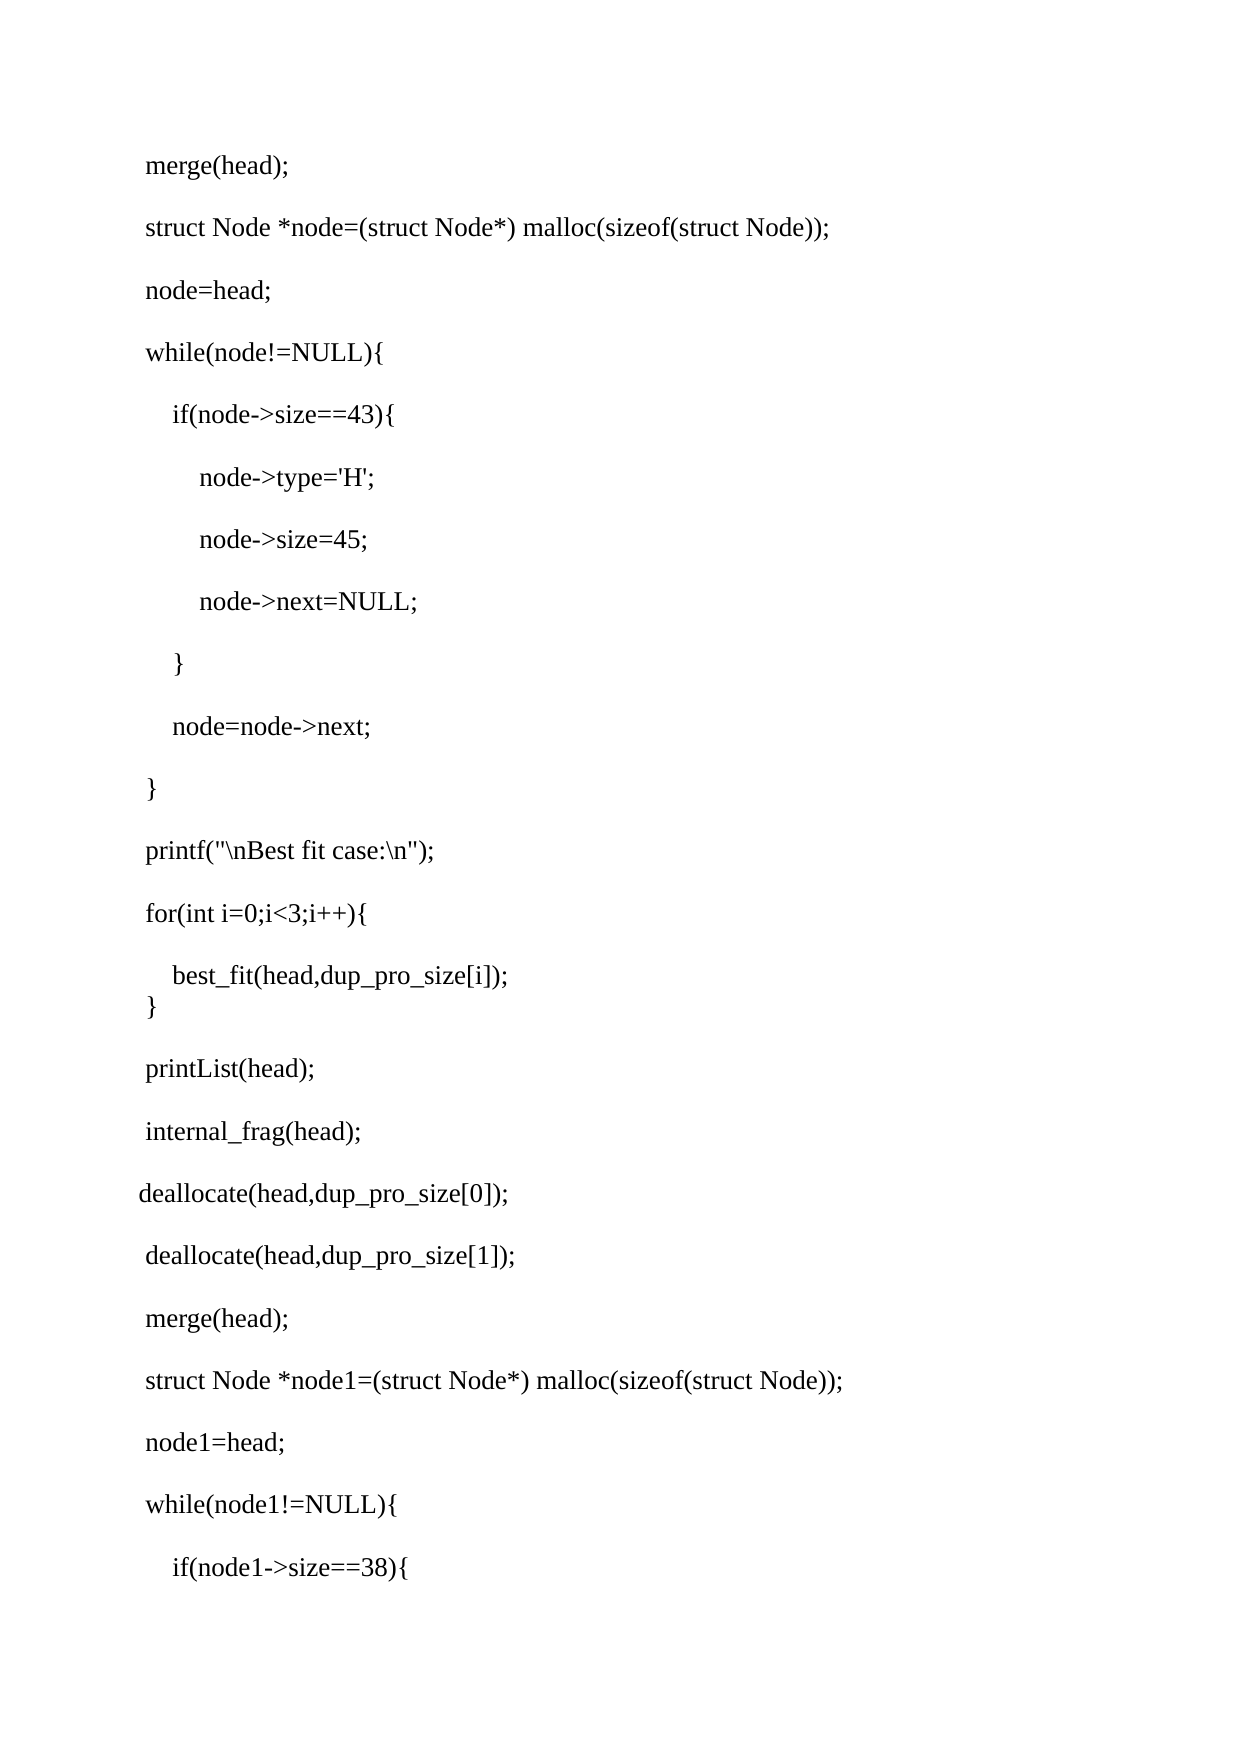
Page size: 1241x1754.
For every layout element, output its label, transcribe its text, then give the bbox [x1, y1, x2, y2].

text merge(head); [118, 1302, 1122, 1333]
text deallocate(head,dup_pro_size[1]); [118, 1239, 1122, 1271]
text struct Node *node1=(struct Node*) malloc(sizeof(struct Node)); [118, 1364, 1122, 1395]
text deallocate(head,dup_pro_size[0]); [118, 1177, 1122, 1208]
text node=node->next; [118, 710, 1122, 741]
text best_fit(head,dup_pro_size[i]); [118, 959, 1122, 990]
text internal_frag(head); [118, 1115, 1122, 1146]
text } [118, 648, 1122, 679]
text if(node1->size==38){ [118, 1551, 1122, 1582]
text if(node->size==43){ [118, 398, 1122, 429]
text } [118, 990, 1122, 1021]
text while(node!=NULL){ [118, 336, 1122, 367]
text node->next=NULL; [118, 585, 1122, 616]
text node->size=45; [118, 523, 1122, 554]
text node1=head; [118, 1426, 1122, 1457]
text node->type='H'; [118, 461, 1122, 492]
text printf("\nBest fit case:\n"); [118, 834, 1122, 866]
text struct Node *node=(struct Node*) malloc(sizeof(struct Node)); [118, 212, 1122, 243]
text merge(head); [118, 149, 1122, 180]
text printList(head); [118, 1052, 1122, 1084]
text for(int i=0;i<3;i++){ [118, 897, 1122, 928]
text } [118, 772, 1122, 803]
text node=head; [118, 274, 1122, 305]
text while(node1!=NULL){ [118, 1488, 1122, 1520]
